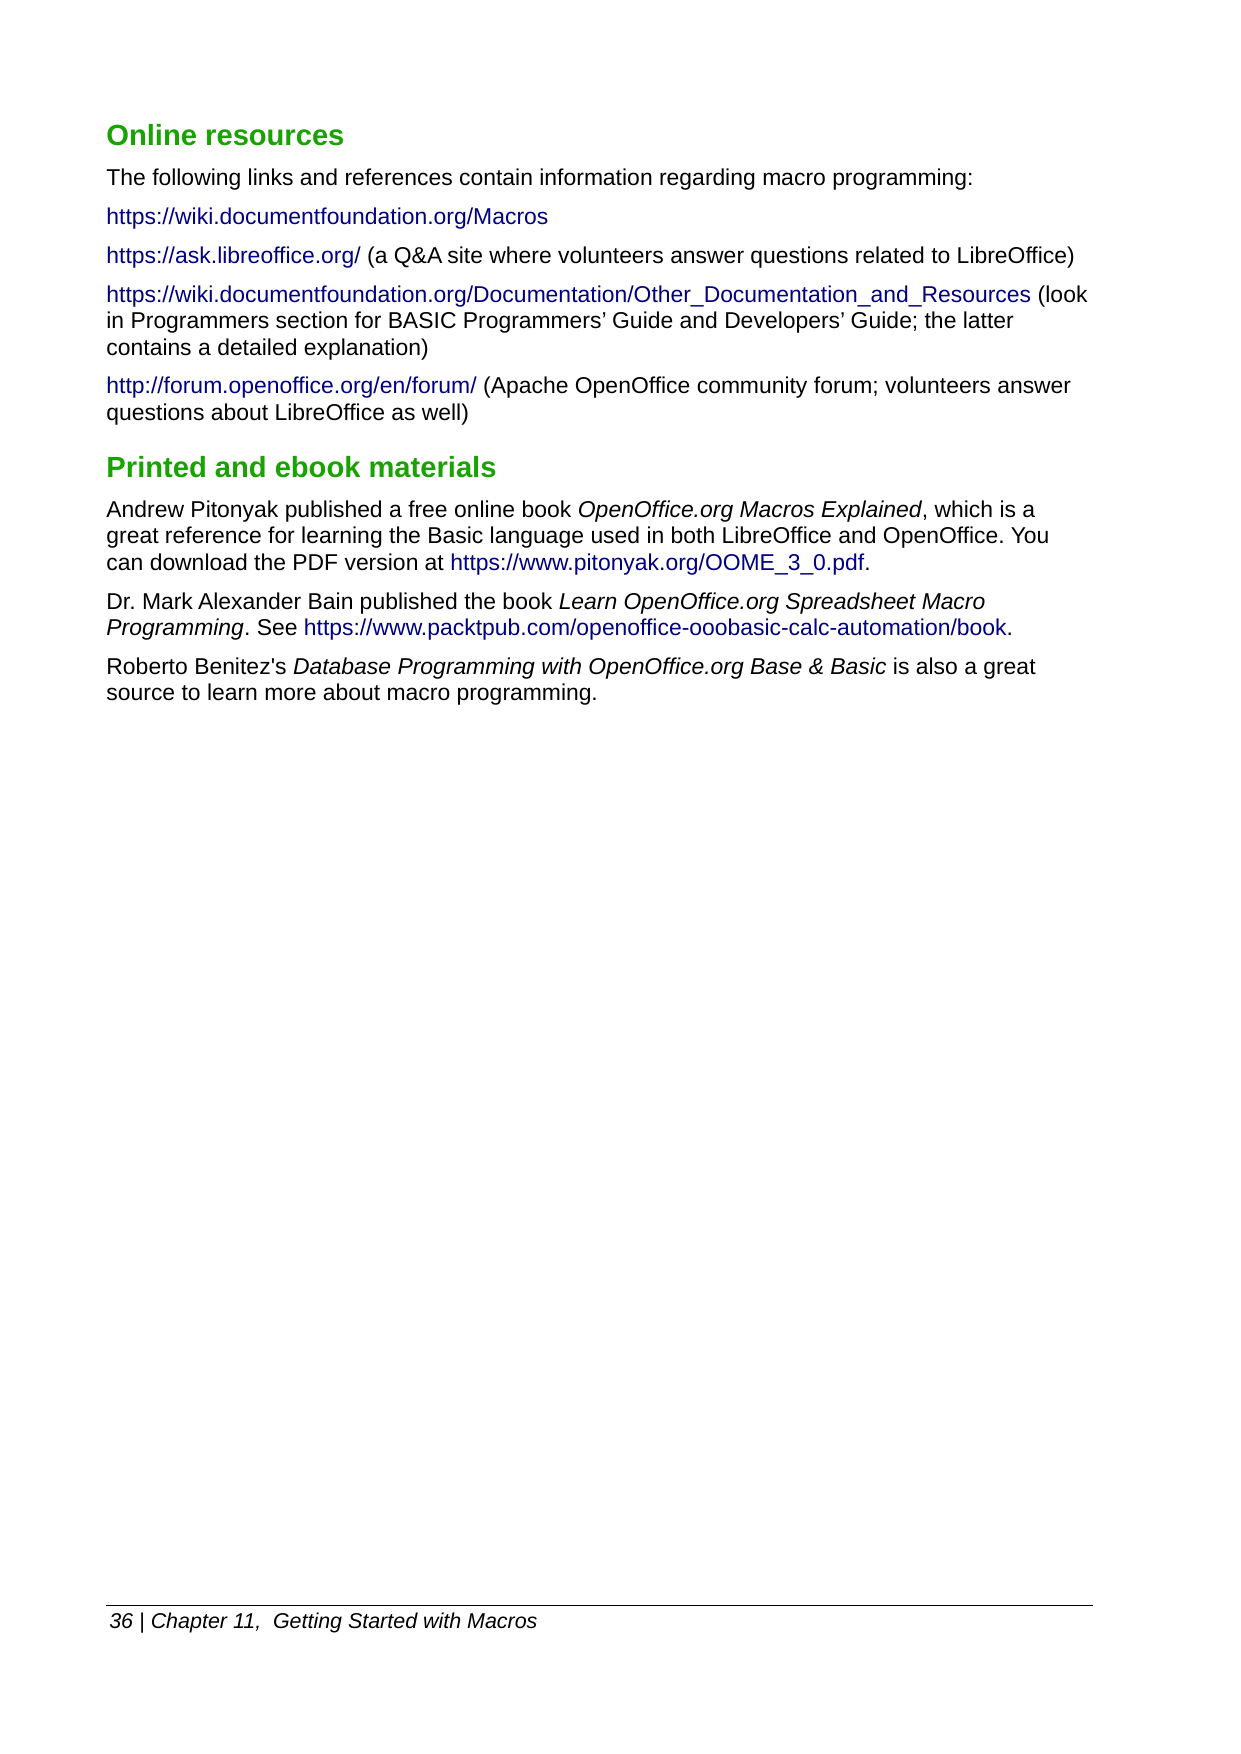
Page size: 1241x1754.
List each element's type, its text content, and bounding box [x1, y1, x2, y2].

text Andrew Pitonyak published a free online book OpenOffice.org Macros Explained, which is a great reference for learning the Basic language used in both LibreOffice and OpenOffice. You can download the PDF version at https://www.pitonyak.org/OOME_3_0.pdf. [106, 496, 1093, 575]
text Dr. Mark Alexander Bain published the book Learn OpenOffice.org Spreadsheet Macro Programming. See https://www.packtpub.com/openoffice-ooobasic-calc-automation/book. [106, 588, 1093, 640]
text http://forum.openoffice.org/en/forum/ (Apache OpenOffice community forum; volunteers answer questions about LibreOffice as well) [106, 372, 1093, 425]
list https://ask.libreoffice.org/ (a Q&A site where volunteers answer questions related to LibreOffice) [106, 242, 1093, 268]
list The following links and references contain information regarding macro programming: [106, 164, 1093, 191]
subtitle Printed and ebook materials [106, 450, 1093, 483]
text Roberto Benitez's Database Programming with OpenOffice.org Base & Basic is also a great source to learn more about macro programming. [106, 653, 1093, 706]
list https://wiki.documentfoundation.org/Macros [106, 203, 1093, 229]
text https://wiki.documentfoundation.org/Documentation/Other_Documentation_and_Resources (look in Programmers section for BASIC Programmers’ Guide and Developers’ Guide; the latter contains a detailed explanation) [106, 281, 1093, 360]
subtitle Online resources [106, 118, 1093, 152]
